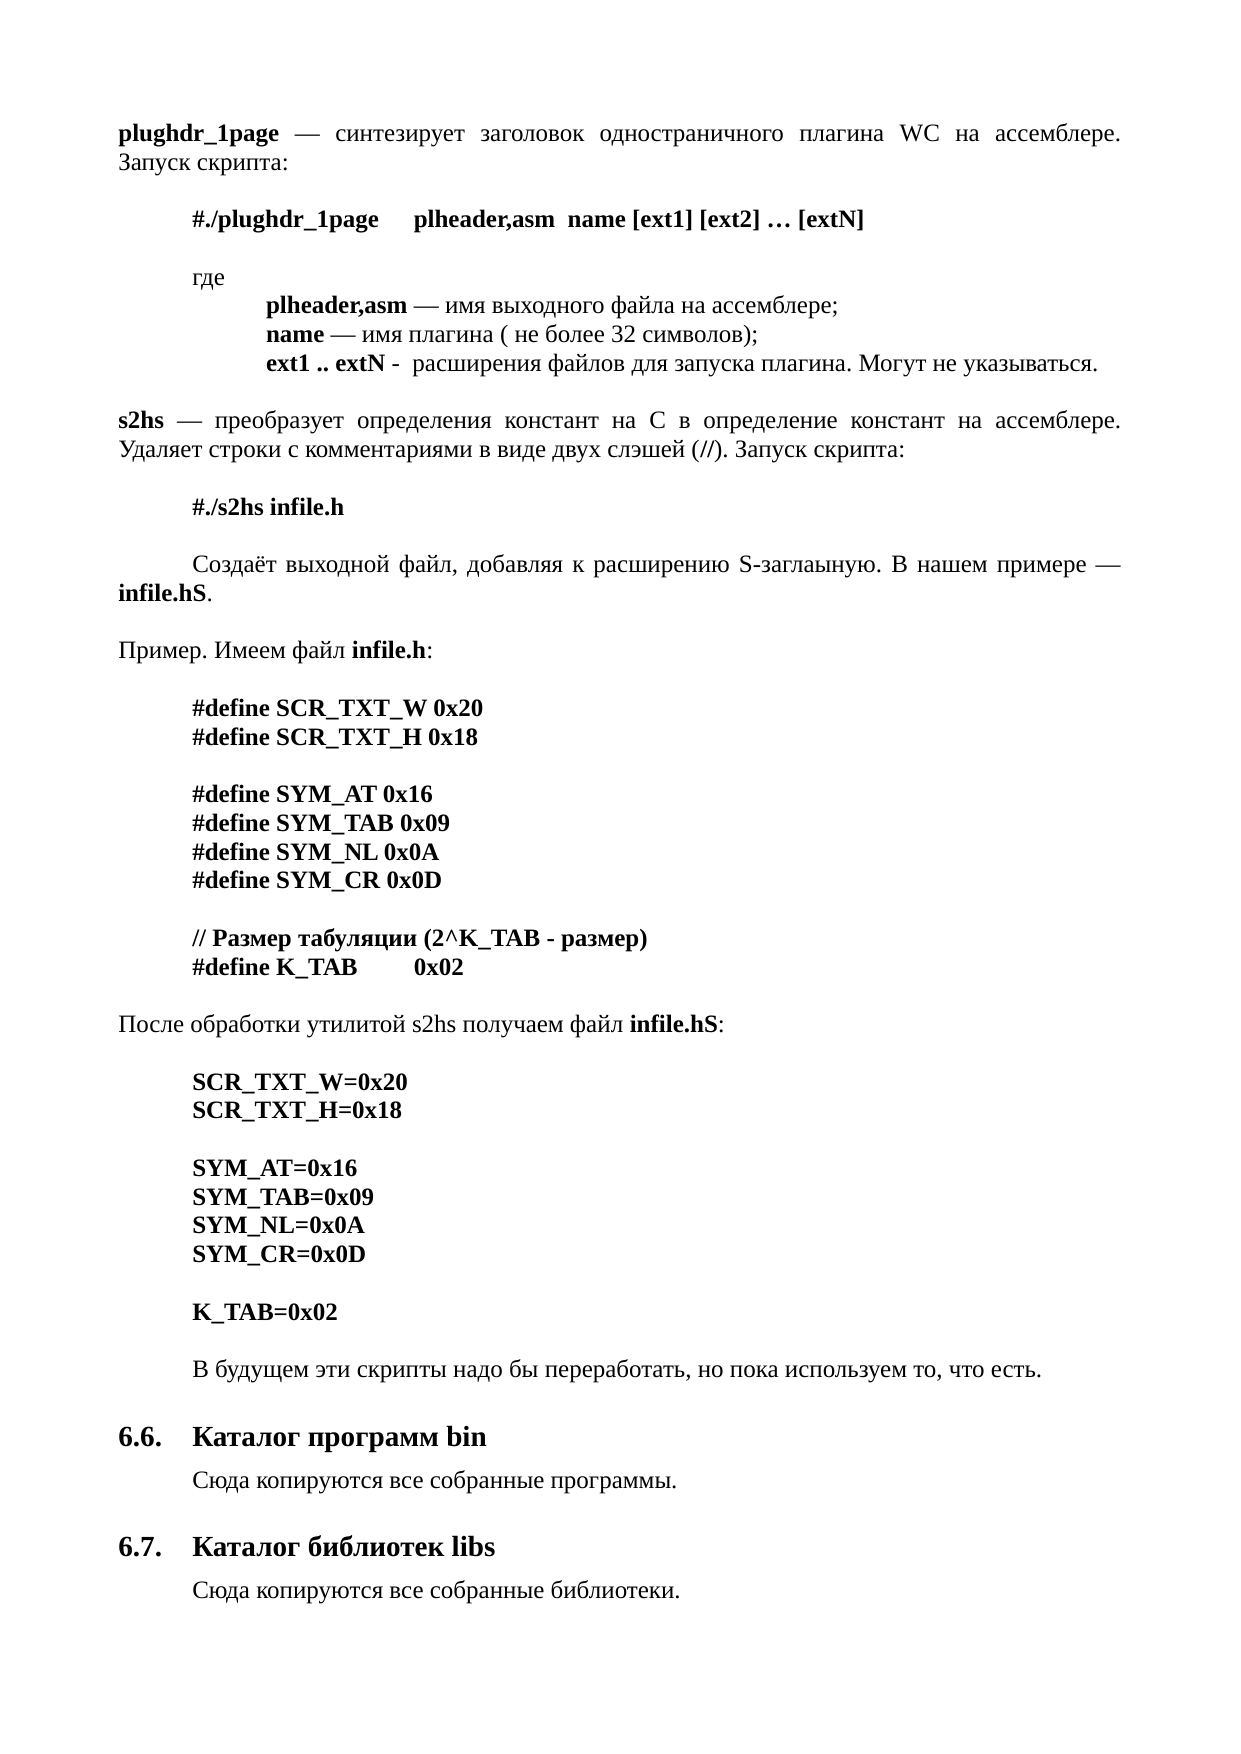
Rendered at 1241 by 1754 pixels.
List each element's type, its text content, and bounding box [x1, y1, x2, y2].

text SYM_CR=0x0D [118, 1239, 1122, 1268]
text Сюда копируются все собранные программы. [118, 1465, 1122, 1493]
text #define SYM_NL 0x0A [118, 837, 1122, 866]
subtitle Каталог программ bin [118, 1419, 1122, 1452]
text SYM_NL=0x0A [118, 1211, 1122, 1239]
text SYM_AT=0x16 [118, 1153, 1122, 1182]
text #define SCR_TXT_H 0x18 [118, 722, 1122, 751]
text SCR_TXT_W=0x20 [118, 1067, 1122, 1096]
text #define SYM_AT 0x16 [118, 779, 1122, 808]
text После обработки утилитой s2hs получаем файл infile.hS: [118, 1009, 1122, 1038]
text Пример. Имеем файл infile.h: [118, 636, 1122, 664]
text #./s2hs infile.h [118, 492, 1122, 521]
text #define SYM_CR 0x0D [118, 866, 1122, 894]
text Сюда копируются все собранные библиотеки. [118, 1575, 1122, 1604]
text plheader,asm — имя выходного файла на ассемблере; [118, 291, 1122, 319]
text #define K_TAB 0x02 [118, 952, 1122, 981]
text где [118, 262, 1122, 291]
text #./plughdr_1page plheader,asm name [ext1] [ext2] … [extN] [118, 204, 1122, 233]
text #define SYM_TAB 0x09 [118, 808, 1122, 837]
text ext1 .. extN - расширения файлов для запуска плагина. Могут не указываться. [118, 348, 1122, 377]
text name — имя плагина ( не более 32 символов); [118, 319, 1122, 348]
text В будущем эти скрипты надо бы переработать, но пока используем то, что есть. [118, 1354, 1122, 1383]
text // Размер табуляции (2^K_TAB - размер) [118, 923, 1122, 952]
text K_TAB=0x02 [118, 1297, 1122, 1326]
text Создаёт выходной файл, добавляя к расширению S-заглаыную. В нашем примере — infile.hS. [118, 549, 1122, 607]
text #define SCR_TXT_W 0x20 [118, 693, 1122, 722]
text s2hs — преобразует определения констант на C в определение констант на ассемблере. Удаляет строки с комментариями в виде двух слэшей (//). Запуск скрипта: [118, 406, 1122, 463]
subtitle Каталог библиотек libs [118, 1529, 1122, 1563]
text SYM_TAB=0x09 [118, 1182, 1122, 1211]
text plughdr_1page — синтезирует заголовок одностраничного плагина WC на ассемблере. Запуск скрипта: [118, 118, 1122, 176]
text SCR_TXT_H=0x18 [118, 1096, 1122, 1124]
